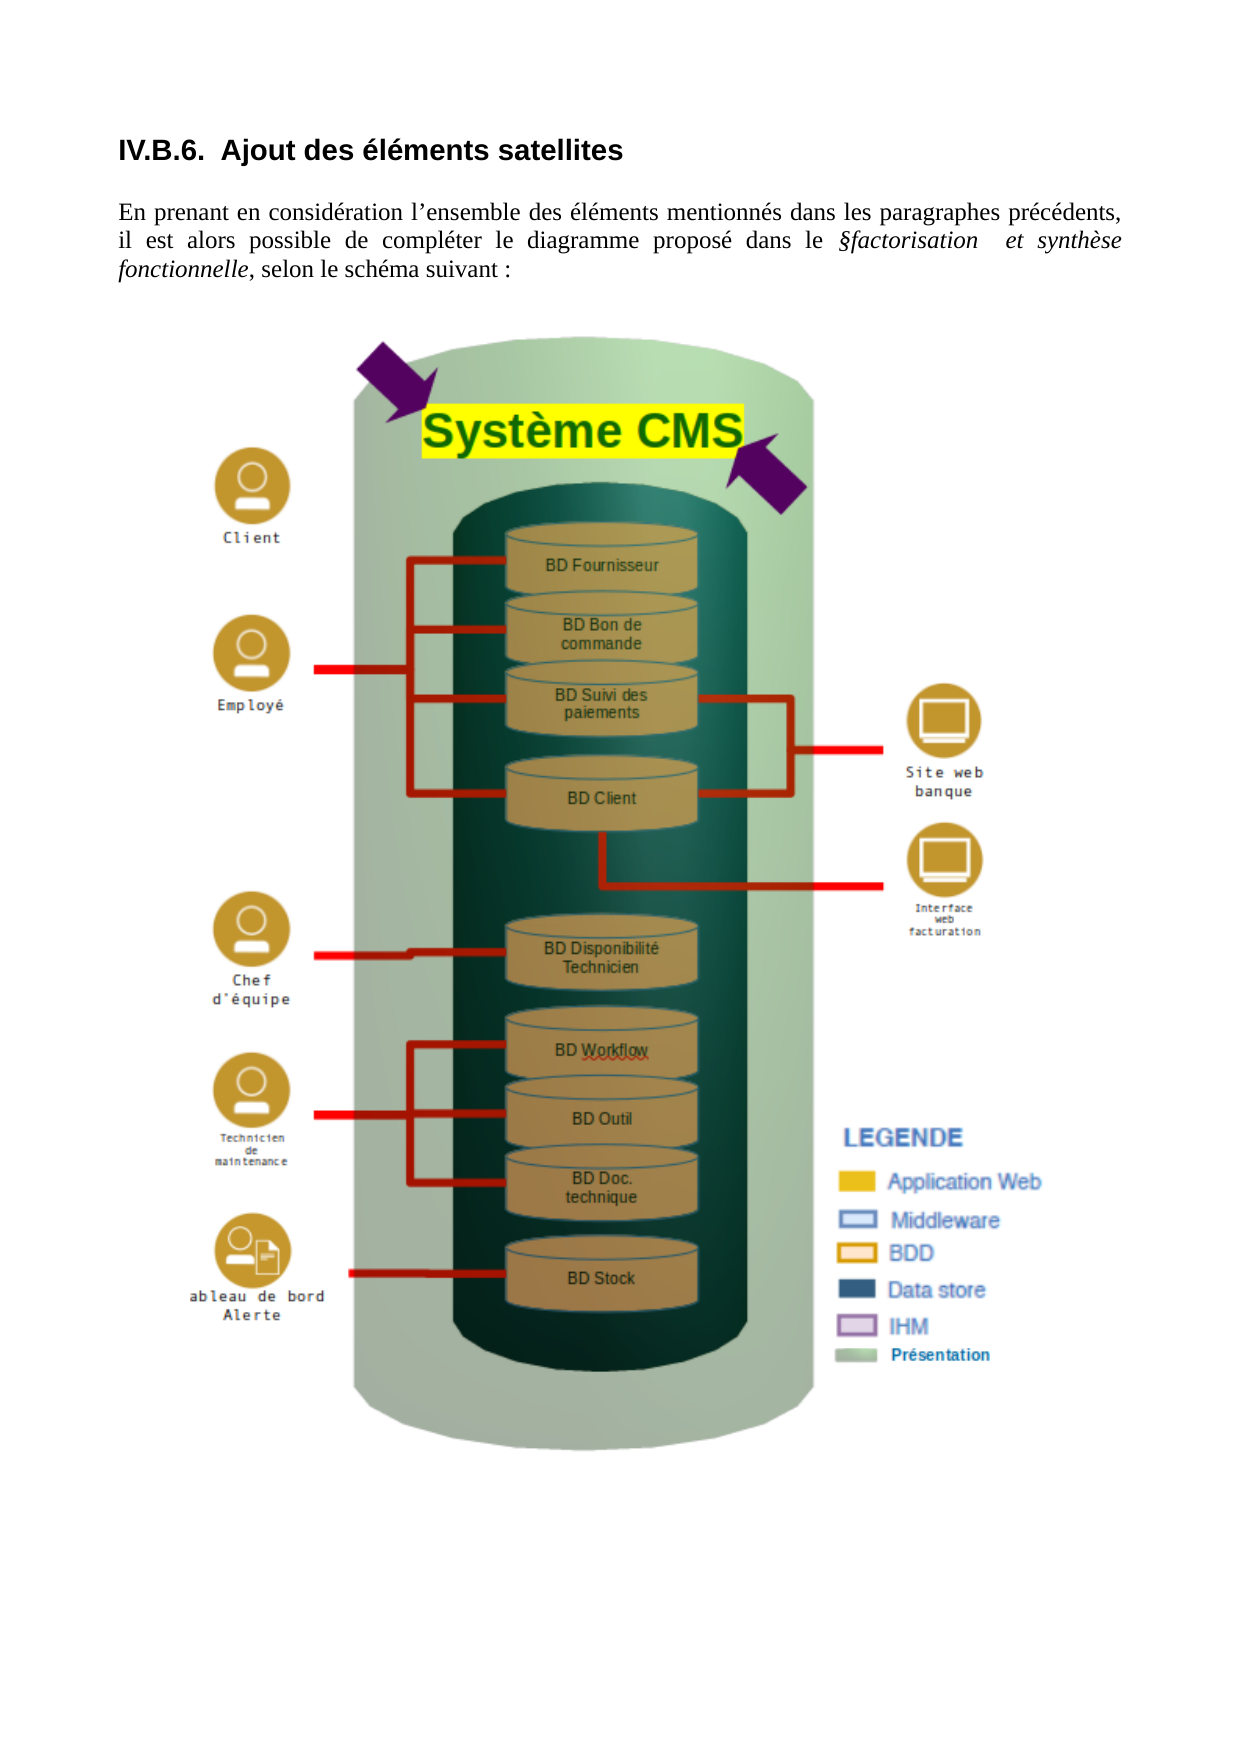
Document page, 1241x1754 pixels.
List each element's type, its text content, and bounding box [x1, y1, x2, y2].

picture [189, 318, 1051, 1458]
subtitle Ajout des éléments satellites [118, 133, 1122, 166]
text En prenant en considération l’ensemble des éléments mentionnés dans les paragraphes précédents, il est alors possible de compléter le diagramme proposé dans le §factorisation et synthèse fonctionnelle, selon le schéma suivant : [118, 197, 1122, 283]
